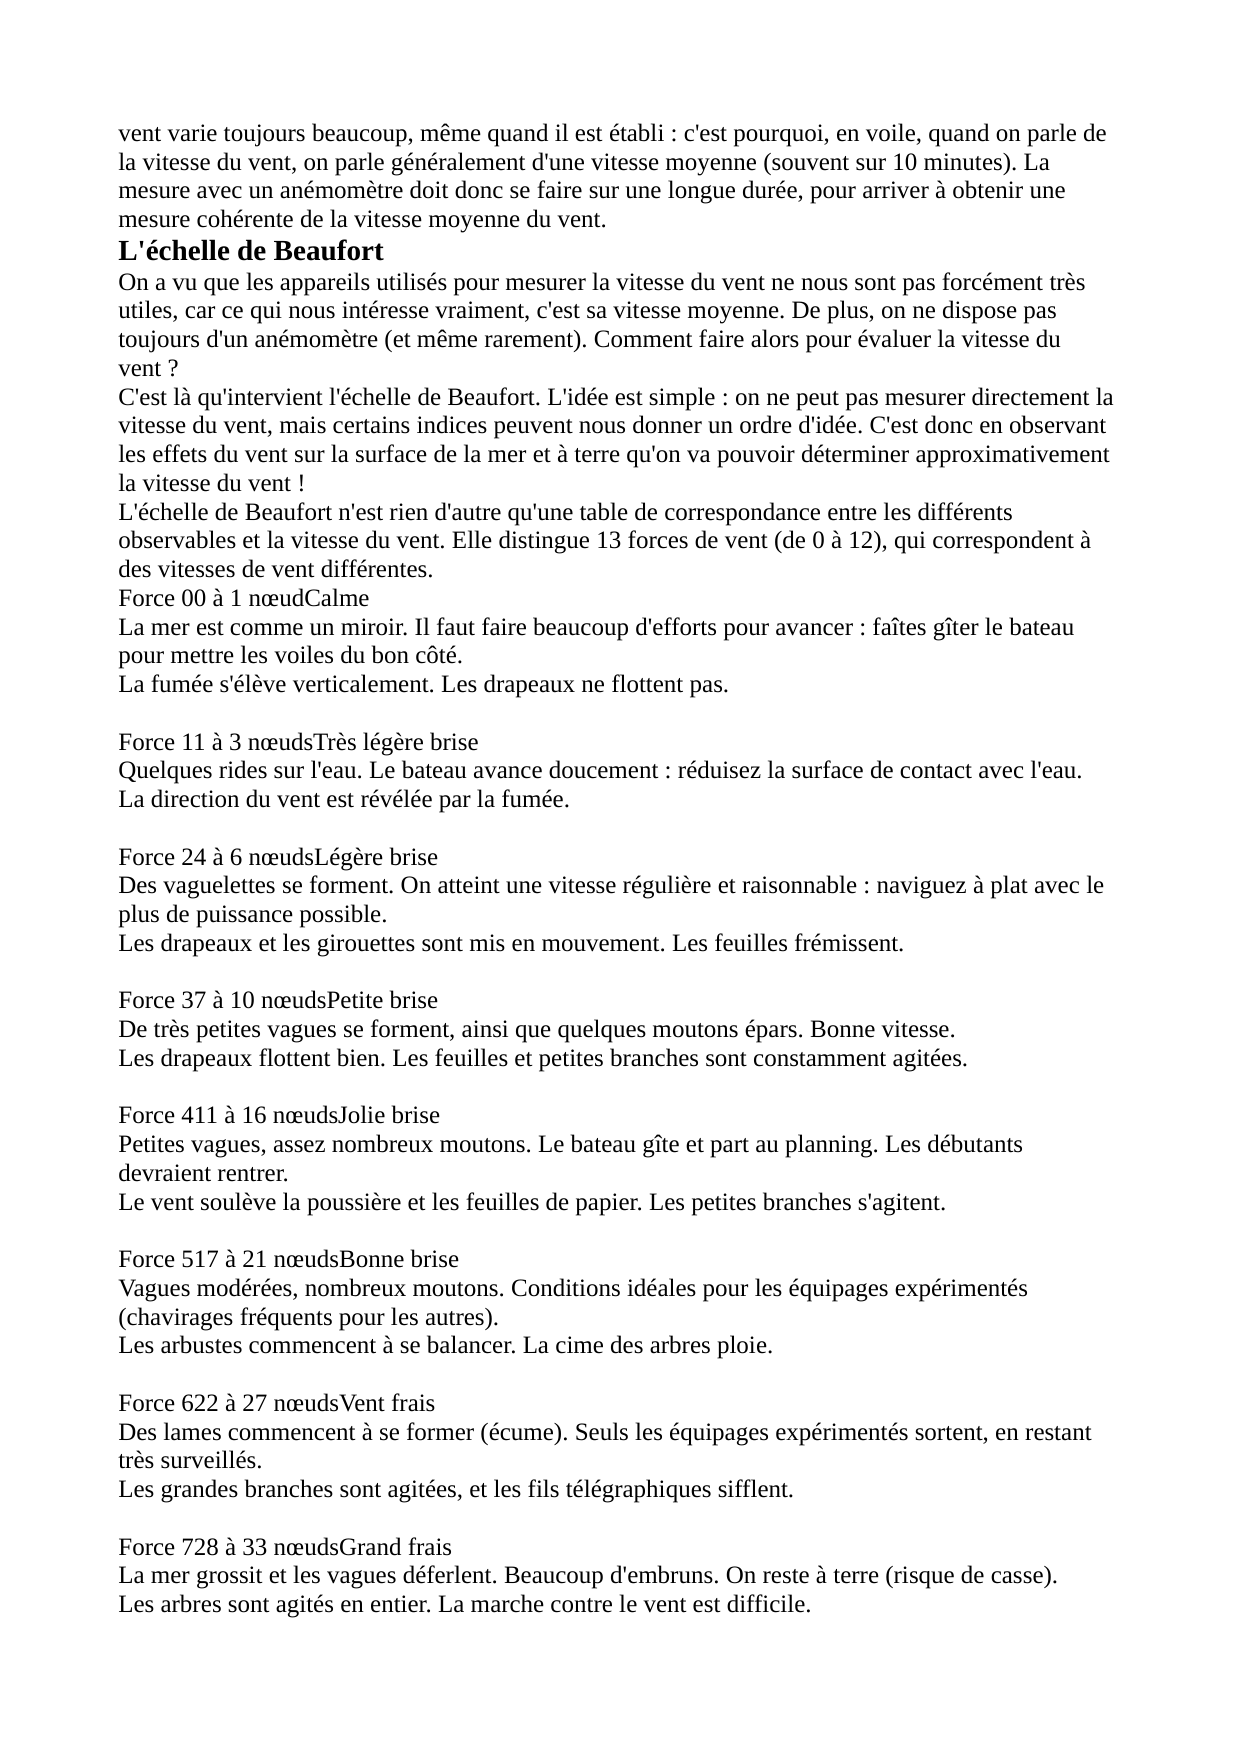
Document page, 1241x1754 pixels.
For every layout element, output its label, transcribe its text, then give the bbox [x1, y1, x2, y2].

text Des lames commencent à se former (écume). Seuls les équipages expérimentés sortent, en restant très surveillés. [118, 1417, 1122, 1474]
text Force 00 à 1 nœudCalme [118, 583, 1122, 612]
text Les grandes branches sont agitées, et les fils télégraphiques sifflent. [118, 1474, 1122, 1503]
text Petites vagues, assez nombreux moutons. Le bateau gîte et part au planning. Les débutants devraient rentrer. [118, 1129, 1122, 1187]
text La mer grossit et les vagues déferlent. Beaucoup d'embruns. On reste à terre (risque de casse). [118, 1560, 1122, 1589]
text Force 37 à 10 nœudsPetite brise [118, 985, 1122, 1014]
text Force 11 à 3 nœudsTrès légère brise [118, 727, 1122, 755]
text Les drapeaux flottent bien. Les feuilles et petites branches sont constamment agitées. [118, 1043, 1122, 1072]
text Quelques rides sur l'eau. Le bateau avance doucement : réduisez la surface de contact avec l'eau. [118, 755, 1122, 784]
text La mer est comme un miroir. Il faut faire beaucoup d'efforts pour avancer : faîtes gîter le bateau pour mettre les voiles du bon côté. [118, 612, 1122, 669]
text On a vu que les appareils utilisés pour mesurer la vitesse du vent ne nous sont pas forcément très utiles, car ce qui nous intéresse vraiment, c'est sa vitesse moyenne. De plus, on ne dispose pas toujours d'un anémomètre (et même rarement). Comment faire alors pour évaluer la vitesse du vent ? [118, 267, 1122, 382]
text Vagues modérées, nombreux moutons. Conditions idéales pour les équipages expérimentés (chavirages fréquents pour les autres). [118, 1273, 1122, 1330]
text L'échelle de Beaufort n'est rien d'autre qu'une table de correspondance entre les différents observables et la vitesse du vent. Elle distingue 13 forces de vent (de 0 à 12), qui correspondent à des vitesses de vent différentes. [118, 497, 1122, 583]
text Les drapeaux et les girouettes sont mis en mouvement. Les feuilles frémissent. [118, 928, 1122, 957]
text Force 728 à 33 nœudsGrand frais [118, 1532, 1122, 1560]
text Les arbustes commencent à se balancer. La cime des arbres ploie. [118, 1330, 1122, 1359]
text Force 622 à 27 nœudsVent frais [118, 1388, 1122, 1417]
text vent varie toujours beaucoup, même quand il est établi : c'est pourquoi, en voile, quand on parle de la vitesse du vent, on parle généralement d'une vitesse moyenne (souvent sur 10 minutes). La mesure avec un anémomètre doit donc se faire sur une longue durée, pour arriver à obtenir une mesure cohérente de la vitesse moyenne du vent. [118, 118, 1122, 233]
text Les arbres sont agités en entier. La marche contre le vent est difficile. [118, 1589, 1122, 1618]
subtitle L'échelle de Beaufort [118, 233, 1122, 267]
text C'est là qu'intervient l'échelle de Beaufort. L'idée est simple : on ne peut pas mesurer directement la vitesse du vent, mais certains indices peuvent nous donner un ordre d'idée. C'est donc en observant les effets du vent sur la surface de la mer et à terre qu'on va pouvoir déterminer approximativement la vitesse du vent ! [118, 382, 1122, 497]
text Force 411 à 16 nœudsJolie brise [118, 1100, 1122, 1129]
text La direction du vent est révélée par la fumée. [118, 784, 1122, 813]
text Des vaguelettes se forment. On atteint une vitesse régulière et raisonnable : naviguez à plat avec le plus de puissance possible. [118, 870, 1122, 928]
text De très petites vagues se forment, ainsi que quelques moutons épars. Bonne vitesse. [118, 1014, 1122, 1043]
text Force 24 à 6 nœudsLégère brise [118, 842, 1122, 870]
text Le vent soulève la poussière et les feuilles de papier. Les petites branches s'agitent. [118, 1187, 1122, 1215]
text Force 517 à 21 nœudsBonne brise [118, 1244, 1122, 1273]
text La fumée s'élève verticalement. Les drapeaux ne flottent pas. [118, 669, 1122, 698]
